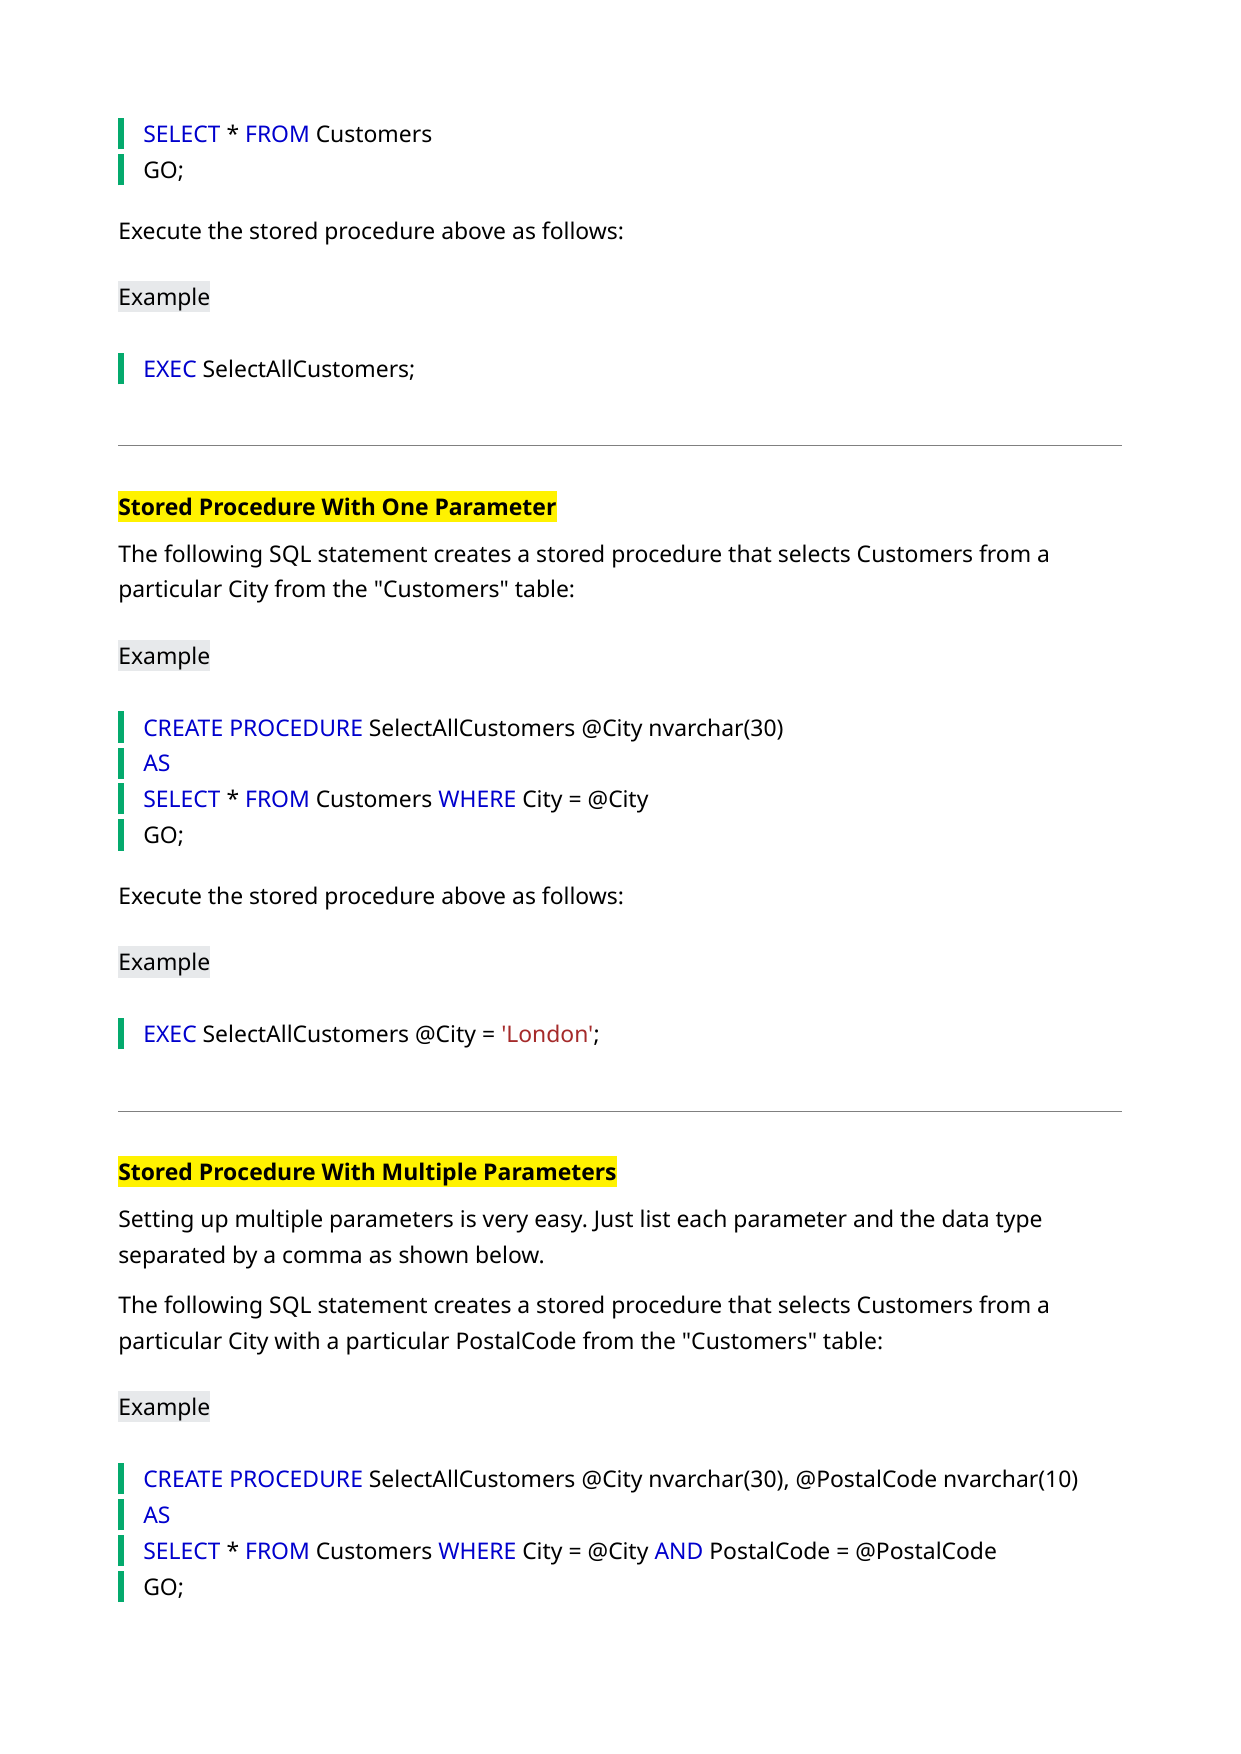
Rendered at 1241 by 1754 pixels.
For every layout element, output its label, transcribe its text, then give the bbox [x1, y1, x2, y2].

subtitle Example [118, 946, 1122, 978]
text Execute the stored procedure above as follows: [118, 215, 1122, 246]
subtitle Example [118, 281, 1122, 312]
subtitle Example [118, 639, 1122, 671]
subtitle Example [118, 1391, 1122, 1422]
text The following SQL statement creates a stored procedure that selects Customers from a particular City with a particular PostalCode from the "Customers" table: [118, 1289, 1122, 1356]
text SELECT * FROM Customers GO; [118, 118, 1122, 185]
text Setting up multiple parameters is very easy. Just list each parameter and the data type separated by a comma as shown below. [118, 1203, 1122, 1270]
subtitle Stored Procedure With Multiple Parameters [118, 1156, 1122, 1187]
text Execute the stored procedure above as follows: [118, 880, 1122, 911]
text EXEC SelectAllCustomers; [124, 353, 1122, 384]
text The following SQL statement creates a stored procedure that selects Customers from a particular City from the "Customers" table: [118, 537, 1122, 605]
text CREATE PROCEDURE SelectAllCustomers @City nvarchar(30) AS SELECT * FROM Customers WHERE City = @City GO; [118, 711, 1122, 851]
text EXEC SelectAllCustomers @City = 'London'; [124, 1018, 1122, 1049]
text CREATE PROCEDURE SelectAllCustomers @City nvarchar(30), @PostalCode nvarchar(10) AS SELECT * FROM Customers WHERE City = @City AND PostalCode = @PostalCode GO; [118, 1463, 1122, 1602]
subtitle Stored Procedure With One Parameter [118, 491, 1122, 522]
